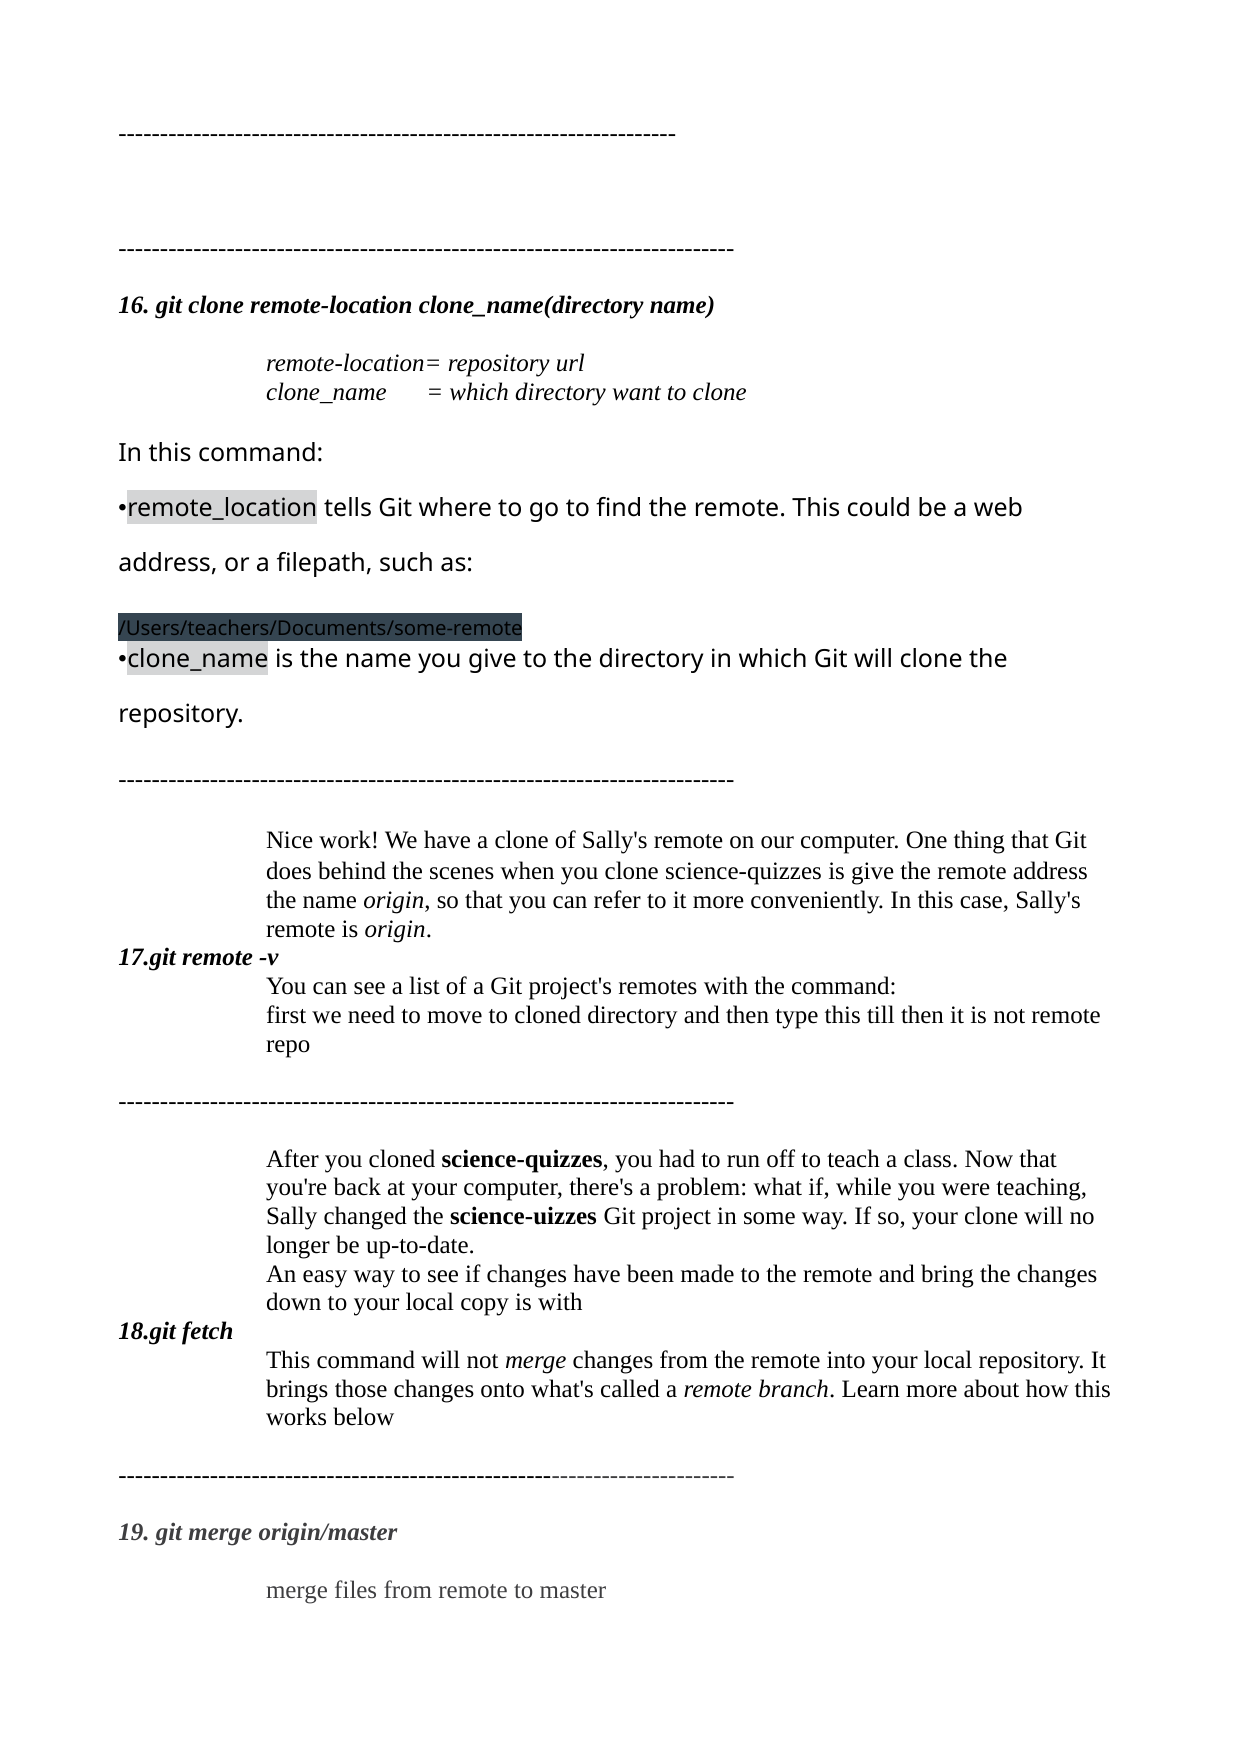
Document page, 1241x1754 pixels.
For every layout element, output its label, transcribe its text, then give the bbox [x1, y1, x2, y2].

text remote-location= repository url [118, 348, 1122, 377]
text You can see a list of a Git project's remotes with the command: [118, 971, 1122, 1000]
text ------------------------------------------------------------------- [118, 118, 1122, 147]
text After you cloned science-quizzes, you had to run off to teach a class. Now that you're back at your computer, there's a problem: what if, while you were teaching, Sally changed the science-uizzes Git project in some way. If so, your clone will no longer be up-to-date. [118, 1144, 1122, 1259]
text /Users/teachers/Documents/some-remote [118, 613, 1122, 641]
text first we need to move to cloned directory and then type this till then it is not remote repo [118, 1000, 1122, 1057]
text -------------------------------------------------------------------------- [118, 764, 1122, 793]
text clone_name = which directory want to clone [118, 377, 1122, 406]
text Nice work! We have a clone of Sally's remote on our computer. One thing that Git does behind the scenes when you clone science-quizzes is give the remote address the name origin, so that you can refer to it more conveniently. In this case, Sally's remote is origin. [118, 822, 1122, 942]
list clone_name is the name you give to the directory in which Git will clone the repository. [118, 641, 1122, 729]
text 16. git clone remote-location clone_name(directory name) [118, 291, 1122, 319]
text 18.git fetch [118, 1316, 1122, 1345]
text 19. git merge origin/master [118, 1517, 1122, 1546]
text In this command: [118, 434, 1122, 468]
text -------------------------------------------------------------------------- [118, 1086, 1122, 1115]
text merge files from remote to master [118, 1575, 1122, 1604]
text -------------------------------------------------------------------------- [118, 233, 1122, 262]
text This command will not merge changes from the remote into your local repository. It brings those changes onto what's called a remote branch. Learn more about how this works below [118, 1345, 1122, 1431]
list remote_location tells Git where to go to find the remote. This could be a web address, or a filepath, such as: [118, 490, 1122, 578]
text -------------------------------------------------------------------------- [118, 1460, 1122, 1489]
text 17.git remote -v [118, 942, 1122, 971]
text An easy way to see if changes have been made to the remote and bring the changes down to your local copy is with [118, 1259, 1122, 1316]
